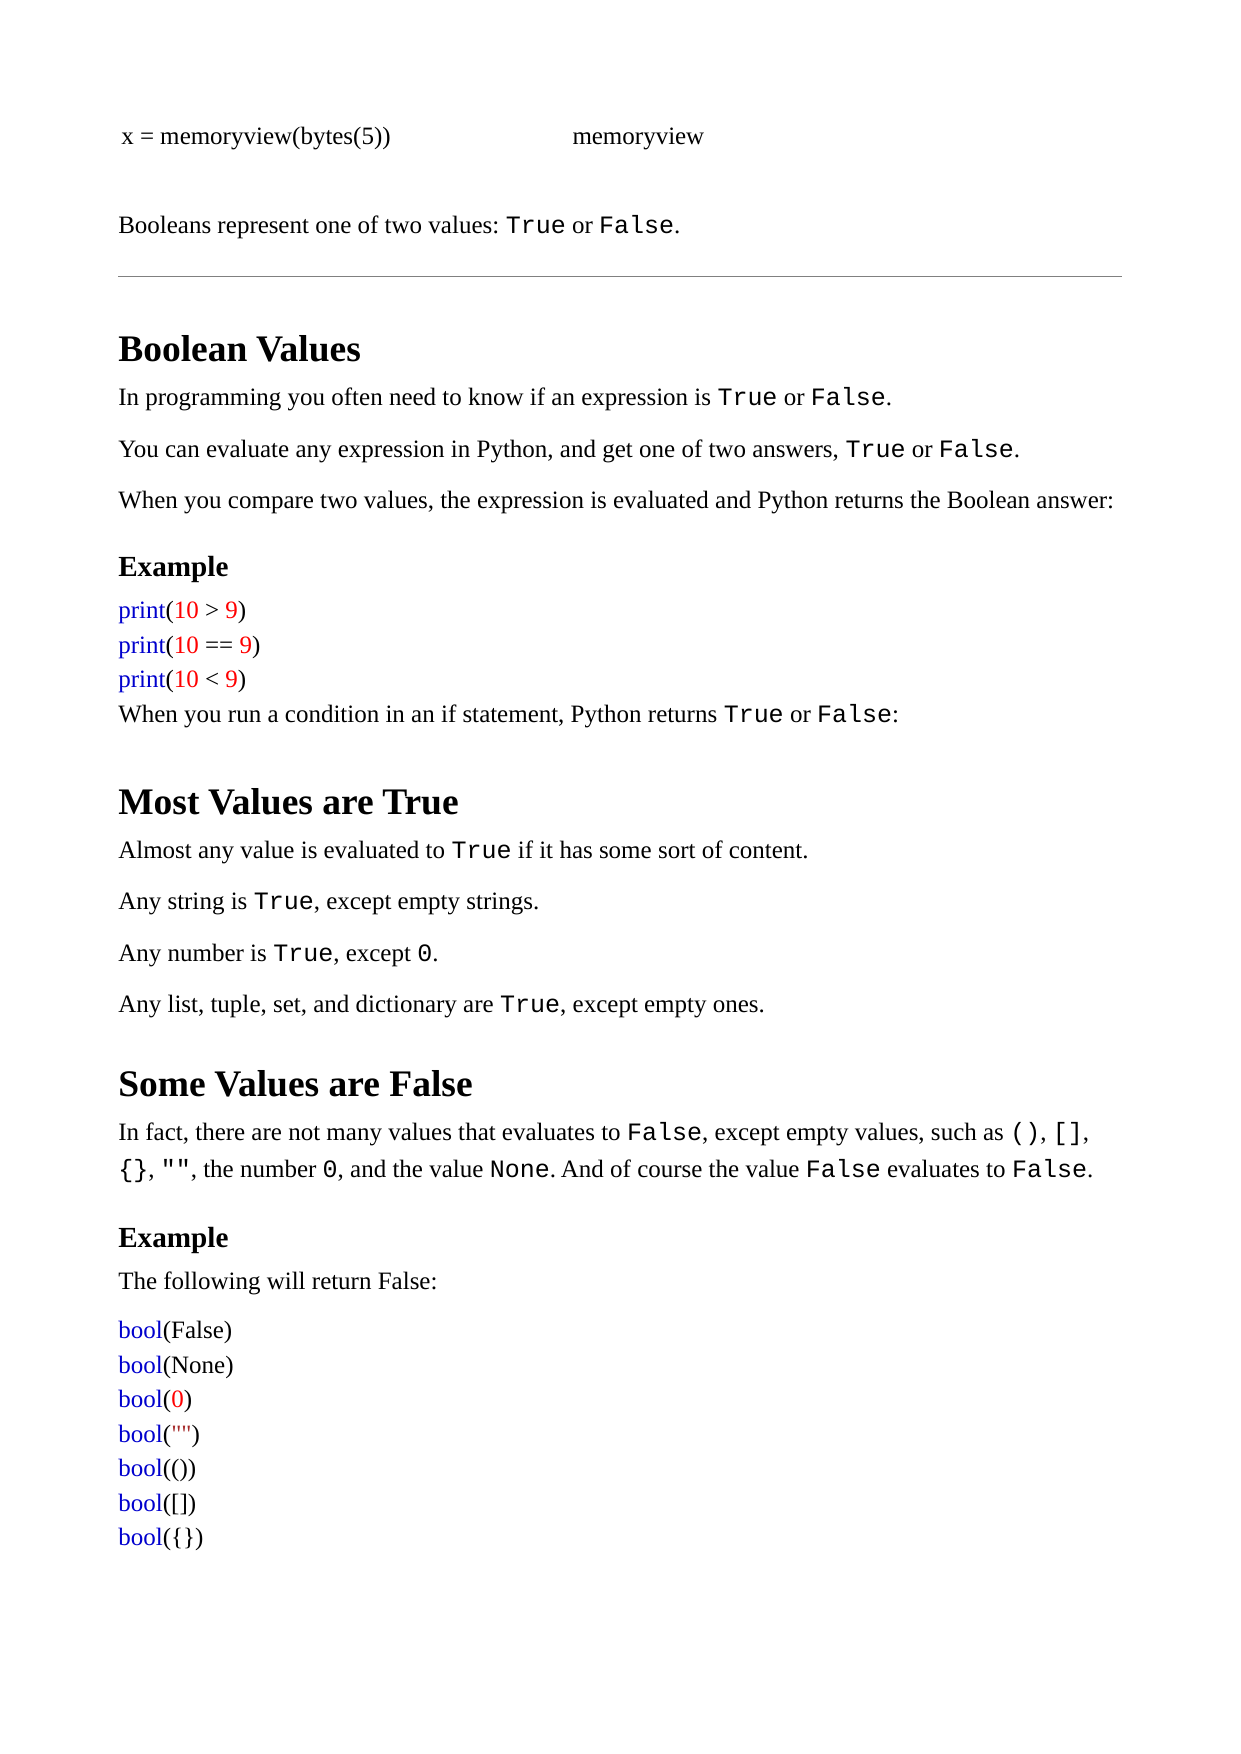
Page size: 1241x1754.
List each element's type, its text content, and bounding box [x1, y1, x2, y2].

text In fact, there are not many values that evaluates to False, except empty values, such as (), [], {}, "", the number 0, and the value None. And of course the value False evaluates to False. [118, 1117, 1122, 1185]
text Almost any value is evaluated to True if it has some sort of content. [118, 835, 1122, 866]
text Any string is True, except empty strings. [118, 886, 1122, 917]
text The following will return False: [118, 1266, 1122, 1295]
table_cell memoryview [569, 118, 712, 153]
text When you compare two values, the expression is evaluated and Python returns the Boolean answer: [118, 486, 1122, 514]
text Booleans represent one of two values: True or False. [118, 210, 1122, 241]
subtitle Example [118, 549, 1122, 583]
subtitle Example [118, 1220, 1122, 1254]
subtitle Most Values are True [118, 779, 1122, 822]
text print(10 > 9) print(10 == 9) print(10 < 9) [118, 595, 1122, 693]
text When you run a condition in an if statement, Python returns True or False: [118, 699, 1122, 729]
text Any number is True, except 0. [118, 938, 1122, 969]
table_cell [713, 118, 728, 153]
table_cell x = memoryview(bytes(5)) [118, 118, 569, 153]
subtitle Some Values are False [118, 1062, 1122, 1105]
text bool(False) bool(None) bool(0) bool("") bool(()) bool([]) bool({}) [118, 1315, 1122, 1551]
text You can evaluate any expression in Python, and get one of two answers, True or False. [118, 434, 1122, 465]
text In programming you often need to know if an expression is True or False. [118, 382, 1122, 413]
subtitle Boolean Values [118, 327, 1122, 370]
text Any list, tuple, set, and dictionary are True, except empty ones. [118, 989, 1122, 1020]
